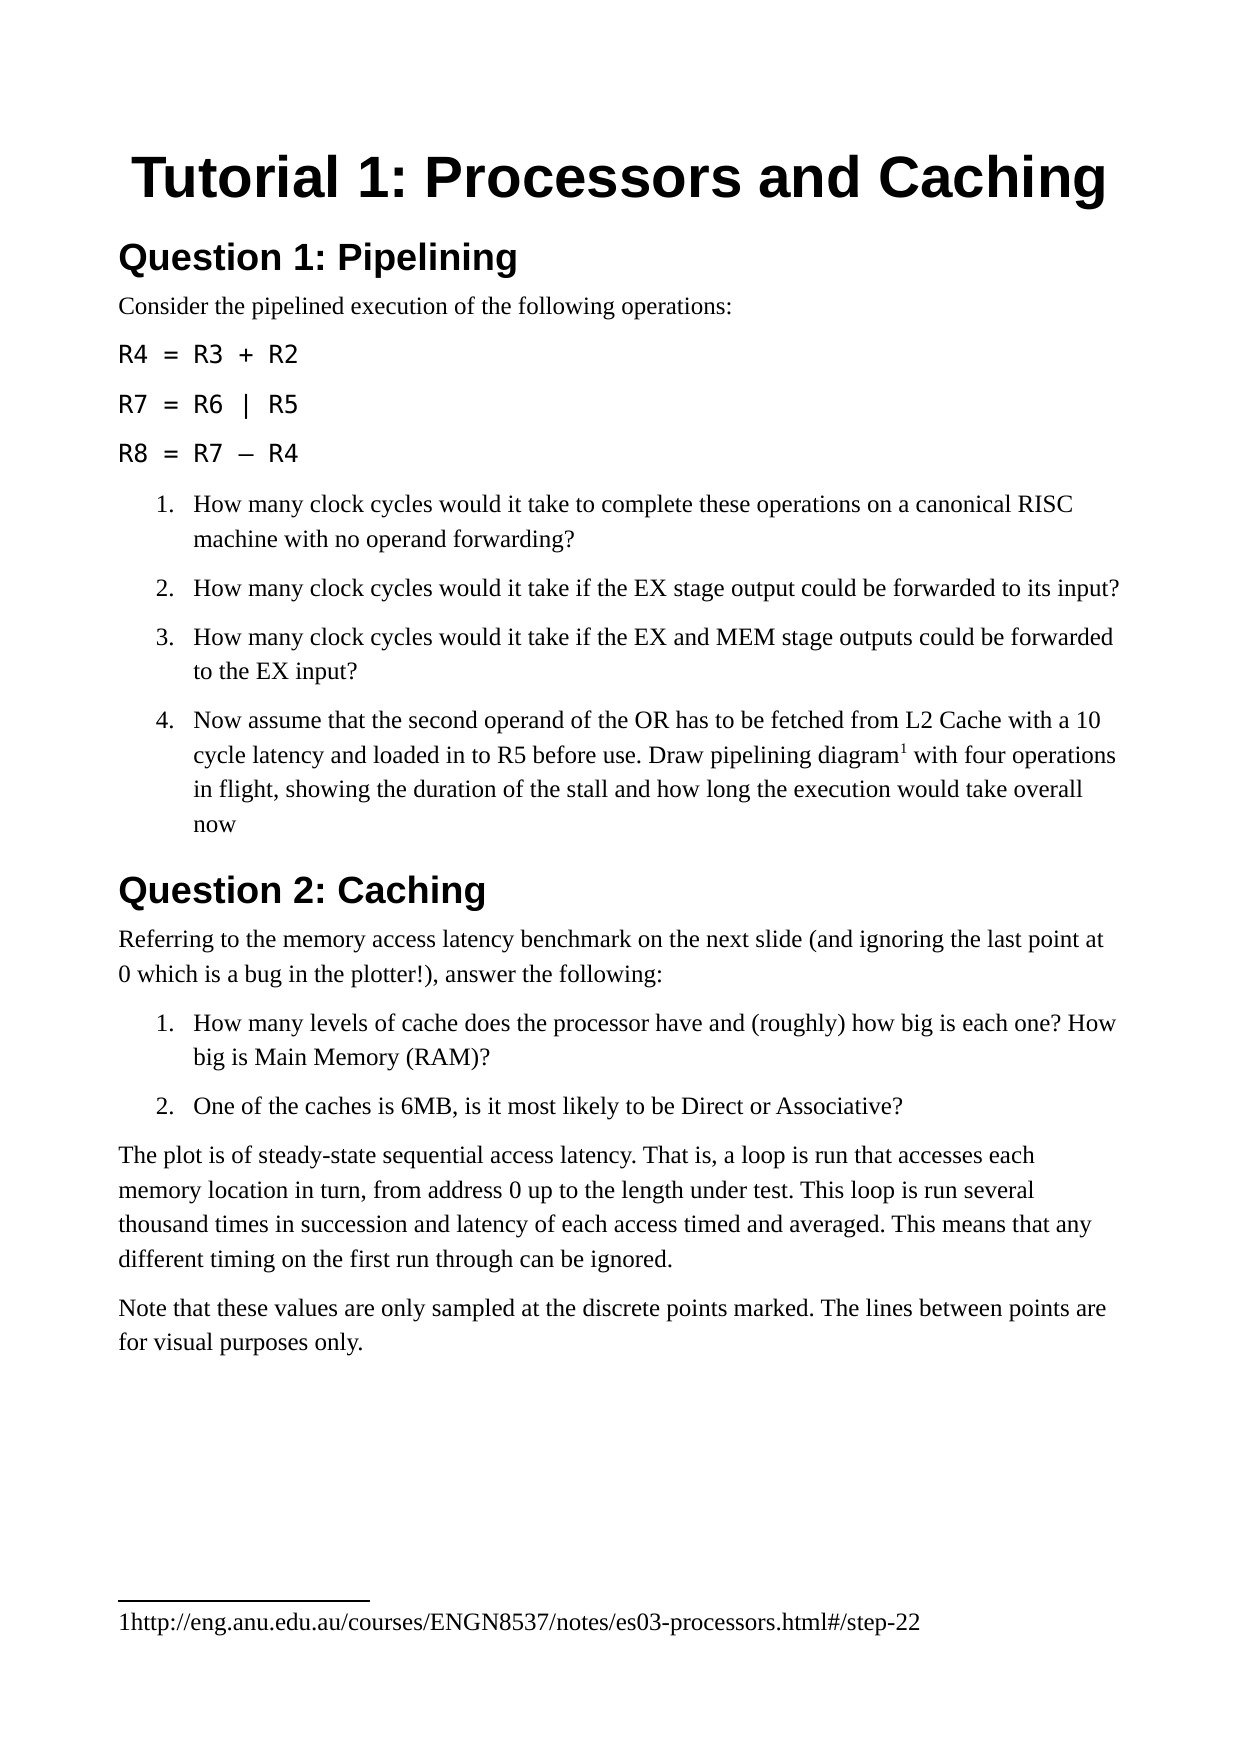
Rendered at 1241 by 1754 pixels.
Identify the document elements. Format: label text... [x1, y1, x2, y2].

subtitle Question 1: Pipelining [118, 235, 1122, 279]
title Tutorial 1: Processors and Caching [118, 143, 1122, 210]
list How many clock cycles would it take to complete these operations on a canonical RISC machine with no operand forwarding? [156, 489, 1122, 552]
text R8 = R7 – R4 [118, 439, 1122, 469]
text Note that these values are only sampled at the discrete points marked. The lines between points are for visual purposes only. [118, 1293, 1122, 1356]
list How many clock cycles would it take if the EX stage output could be forwarded to its input? [156, 573, 1122, 601]
text Referring to the memory access latency benchmark on the next slide (and ignoring the last point at 0 which is a bug in the plotter!), answer the following: [118, 924, 1122, 988]
text R4 = R3 + R2 [118, 340, 1122, 369]
text R7 = R6 | R5 [118, 390, 1122, 419]
list How many clock cycles would it take if the EX and MEM stage outputs could be forwarded to the EX input? [156, 622, 1122, 685]
text Consider the pipelined execution of the following operations: [118, 291, 1122, 320]
list http://eng.anu.edu.au/courses/ENGN8537/notes/es03-processors.html#/step-22 [118, 1607, 1122, 1636]
list How many levels of cache does the processor have and (roughly) how big is each one? How big is Main Memory (RAM)? [156, 1008, 1122, 1071]
list Now assume that the second operand of the OR has to be fetched from L2 Cache with a 10 cycle latency and loaded in to R5 before use. Draw pipelining diagram with four operations in flight, showing the duration of the stall and how long the execution would take overall now [156, 705, 1122, 837]
list One of the caches is 6MB, is it most likely to be Direct or Associative? [156, 1091, 1122, 1120]
subtitle Question 2: Caching [118, 868, 1122, 912]
text The plot is of steady-state sequential access latency. That is, a loop is run that accesses each memory location in turn, from address 0 up to the length under test. This loop is run several thousand times in succession and latency of each access timed and averaged. This means that any different timing on the first run through can be ignored. [118, 1141, 1122, 1273]
